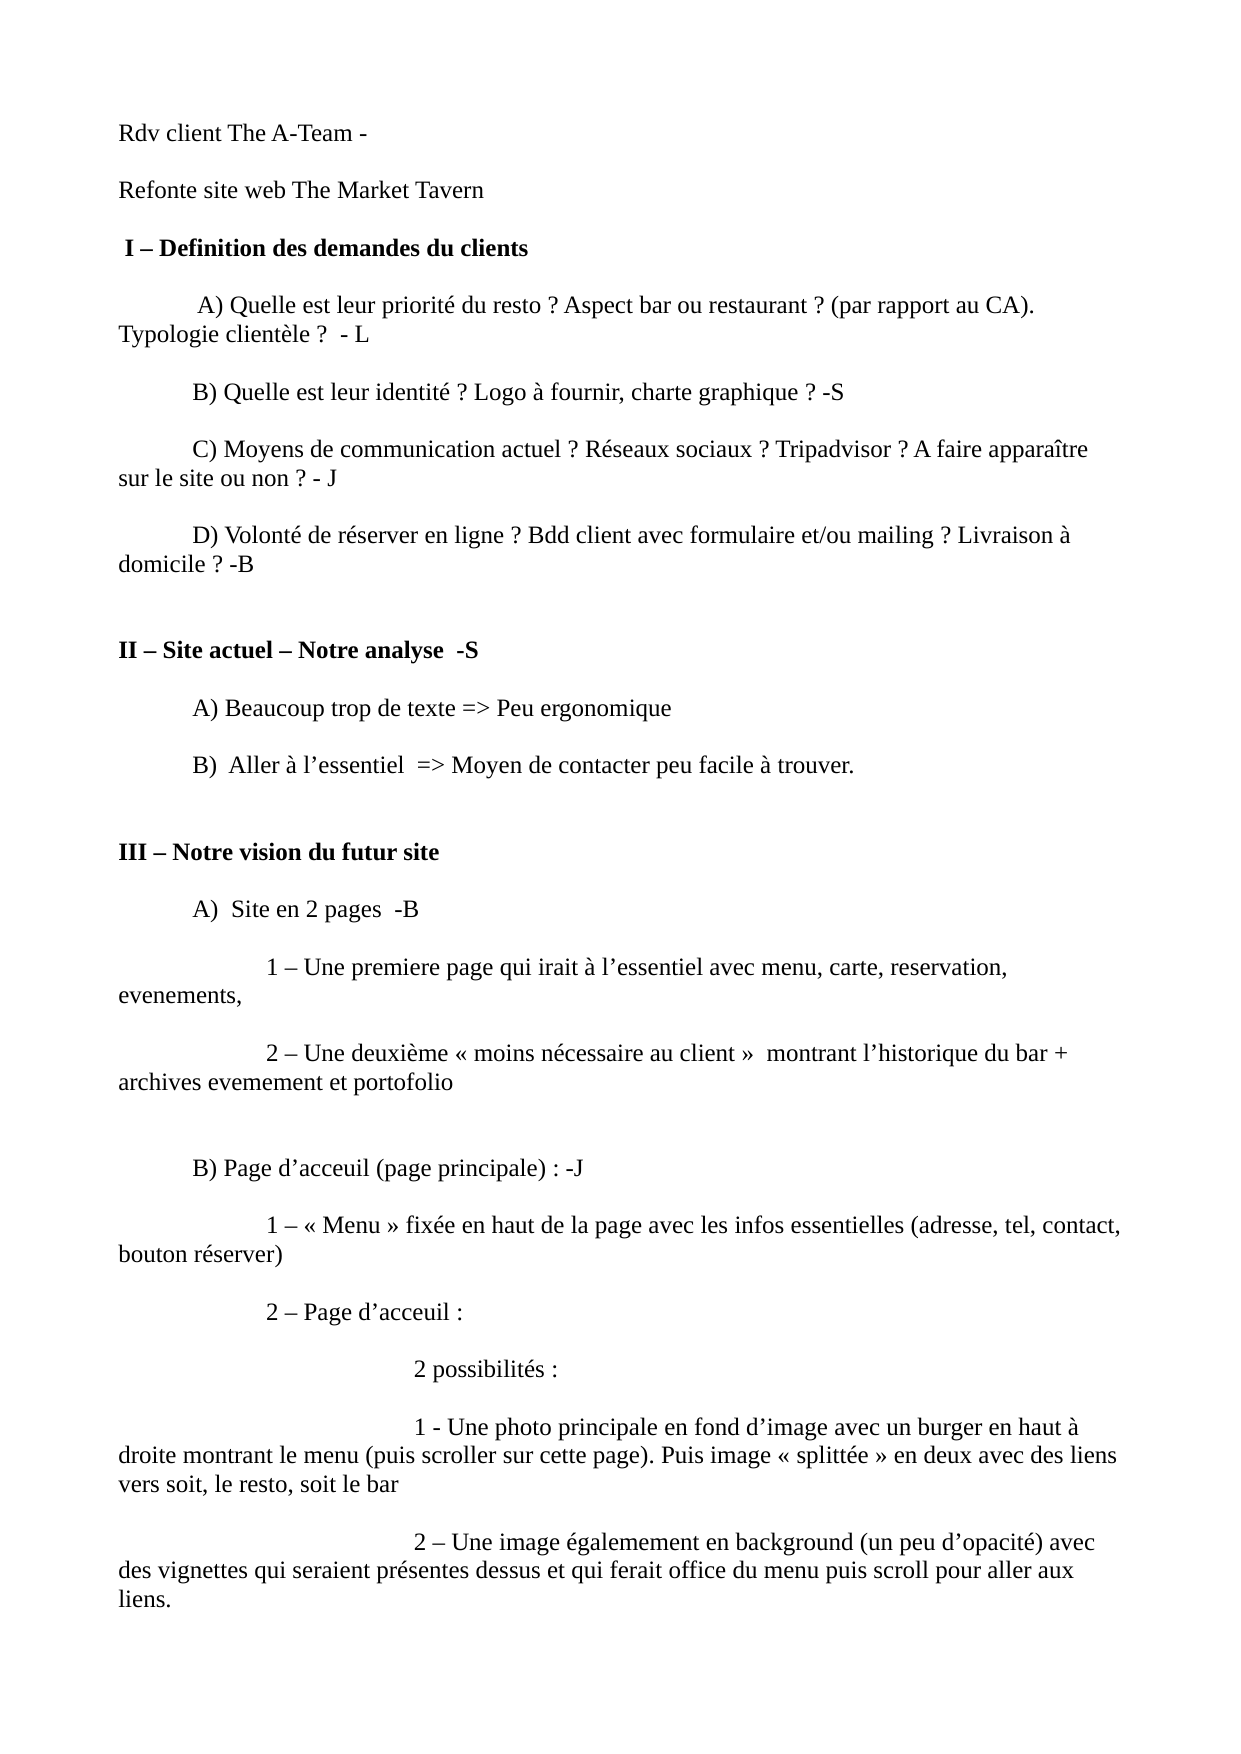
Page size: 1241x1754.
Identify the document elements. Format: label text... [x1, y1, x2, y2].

text II – Site actuel – Notre analyse -S [118, 636, 1122, 664]
text 2 possibilités : [118, 1354, 1122, 1383]
text 2 – Une image égalemement en background (un peu d’opacité) avec des vignettes qui seraient présentes dessus et qui ferait office du menu puis scroll pour aller aux liens. [118, 1527, 1122, 1613]
text I – Definition des demandes du clients [118, 233, 1122, 262]
text Refonte site web The Market Tavern [118, 176, 1122, 204]
text III – Notre vision du futur site [118, 837, 1122, 866]
text A) Beaucoup trop de texte => Peu ergonomique [118, 693, 1122, 722]
text A) Quelle est leur priorité du resto ? Aspect bar ou restaurant ? (par rapport au CA). Typologie clientèle ? - L [118, 291, 1122, 348]
text 2 – Page d’acceuil : [118, 1297, 1122, 1326]
text 1 - Une photo principale en fond d’image avec un burger en haut à droite montrant le menu (puis scroller sur cette page). Puis image « splittée » en deux avec des liens vers soit, le resto, soit le bar [118, 1412, 1122, 1498]
text 2 – Une deuxième « moins nécessaire au client » montrant l’historique du bar + archives evemement et portofolio [118, 1038, 1122, 1096]
text D) Volonté de réserver en ligne ? Bdd client avec formulaire et/ou mailing ? Livraison à domicile ? -B [118, 521, 1122, 578]
text B) Quelle est leur identité ? Logo à fournir, charte graphique ? -S [118, 377, 1122, 406]
text C) Moyens de communication actuel ? Réseaux sociaux ? Tripadvisor ? A faire apparaître sur le site ou non ? - J [118, 434, 1122, 492]
text 1 – Une premiere page qui irait à l’essentiel avec menu, carte, reservation, evenements, [118, 952, 1122, 1009]
text B) Aller à l’essentiel => Moyen de contacter peu facile à trouver. [118, 722, 1122, 779]
text Rdv client The A-Team - [118, 118, 1122, 147]
text 1 – « Menu » fixée en haut de la page avec les infos essentielles (adresse, tel, contact, bouton réserver) [118, 1211, 1122, 1268]
text A) Site en 2 pages -B [118, 894, 1122, 923]
text B) Page d’acceuil (page principale) : -J [118, 1153, 1122, 1182]
